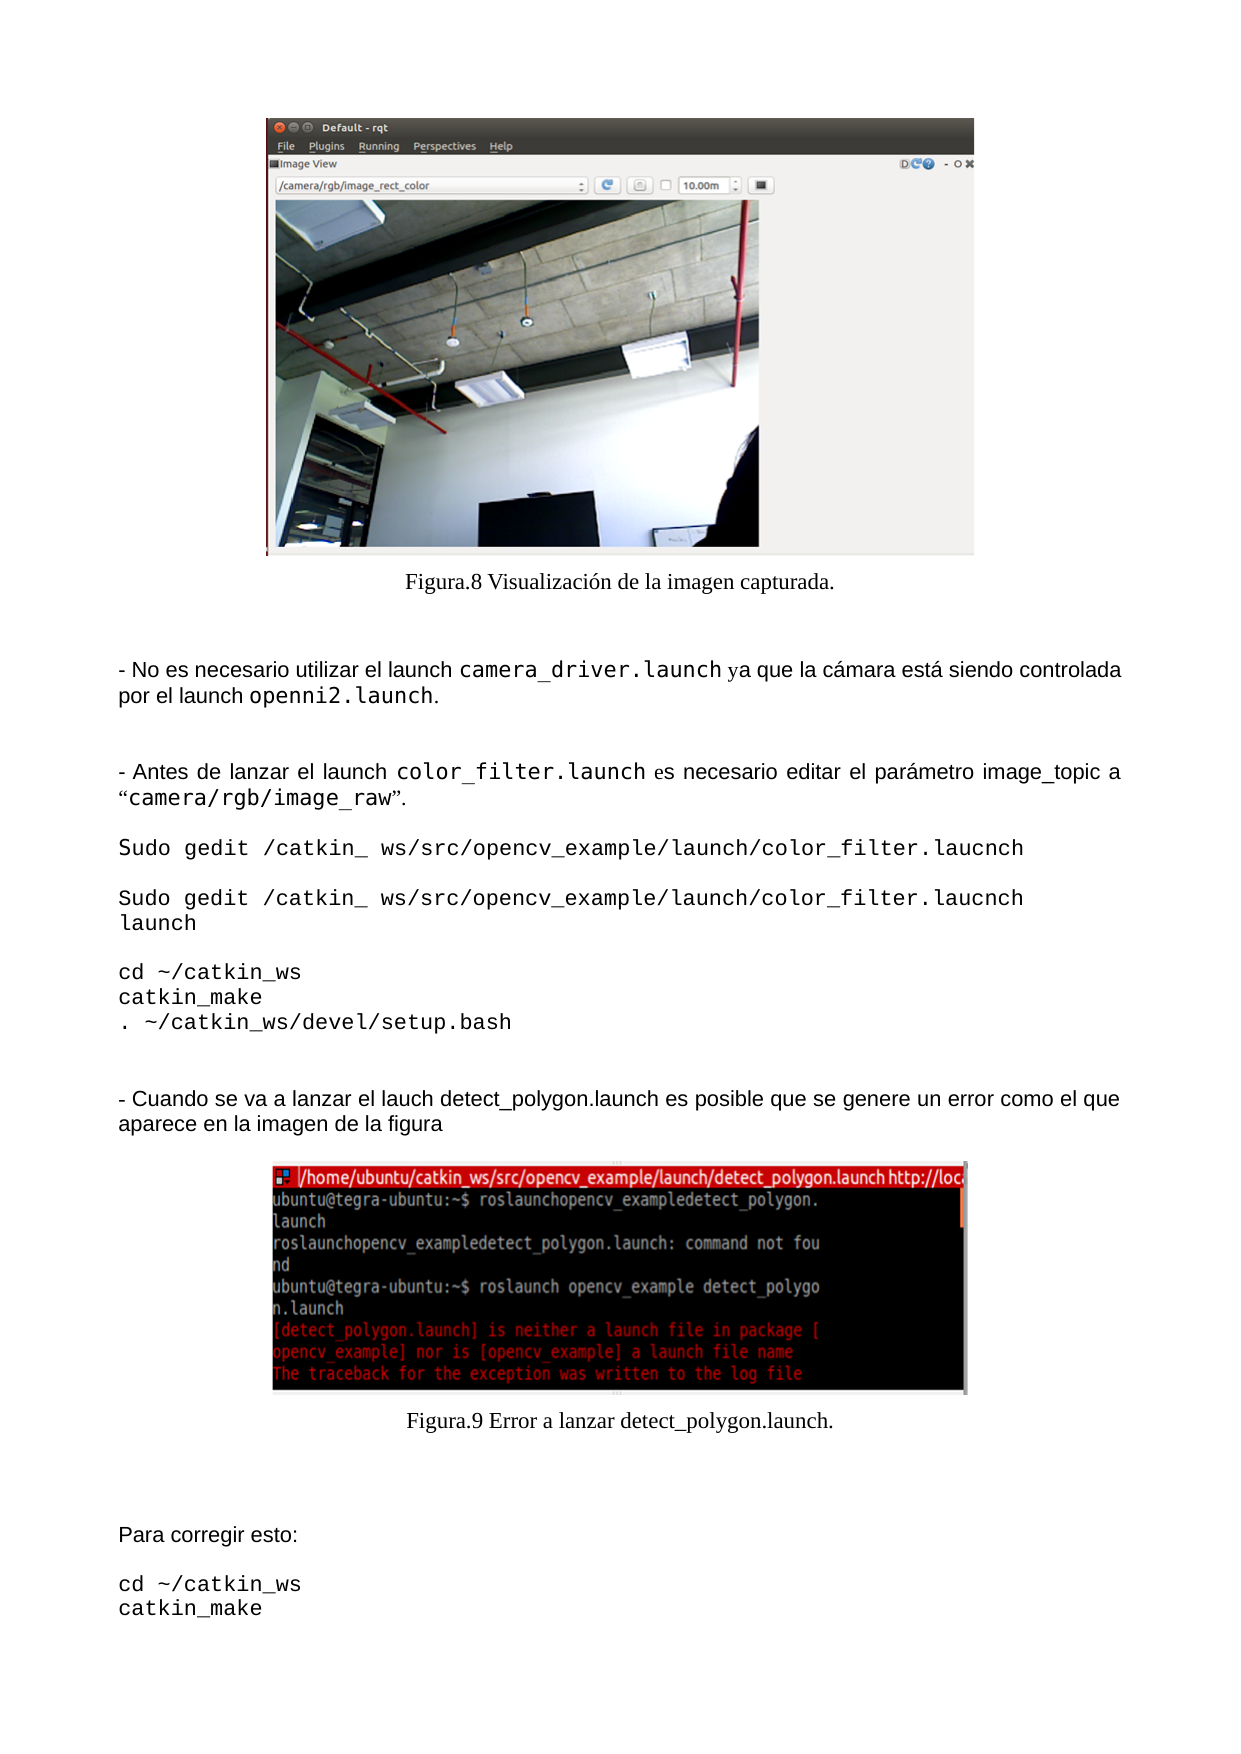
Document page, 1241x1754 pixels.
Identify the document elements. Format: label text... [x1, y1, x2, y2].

text Sudo gedit /catkin_ ws/src/opencv_example/launch/color_filter.laucnch [118, 887, 1122, 912]
text catkin_make [118, 1597, 1122, 1622]
text Figura.9 Error a lanzar detect_polygon.launch. [118, 1407, 1122, 1433]
text Para corregir esto: [118, 1522, 1122, 1547]
text cd ~/catkin_ws [118, 1573, 1122, 1597]
text catkin_make [118, 986, 1122, 1011]
text . ~/catkin_ws/devel/setup.bash [118, 1011, 1122, 1036]
text - Cuando se va a lanzar el lauch detect_polygon.launch es posible que se genere un error como el que aparece en la imagen de la figura [118, 1085, 1122, 1136]
text Figura.8 Visualización de la imagen capturada. [118, 568, 1122, 594]
text cd ~/catkin_ws [118, 961, 1122, 986]
text - No es necesario utilizar el launch camera_driver.launch ya que la cámara está siendo controlada por el launch openni2.launch. [118, 657, 1122, 708]
text launch [118, 912, 1122, 937]
text - Antes de lanzar el launch color_filter.launch es necesario editar el parámetro image_topic a “camera/rgb/image_raw”. [118, 759, 1122, 810]
text Sudo gedit /catkin_ ws/src/opencv_example/launch/color_filter.laucnch [118, 835, 1122, 862]
